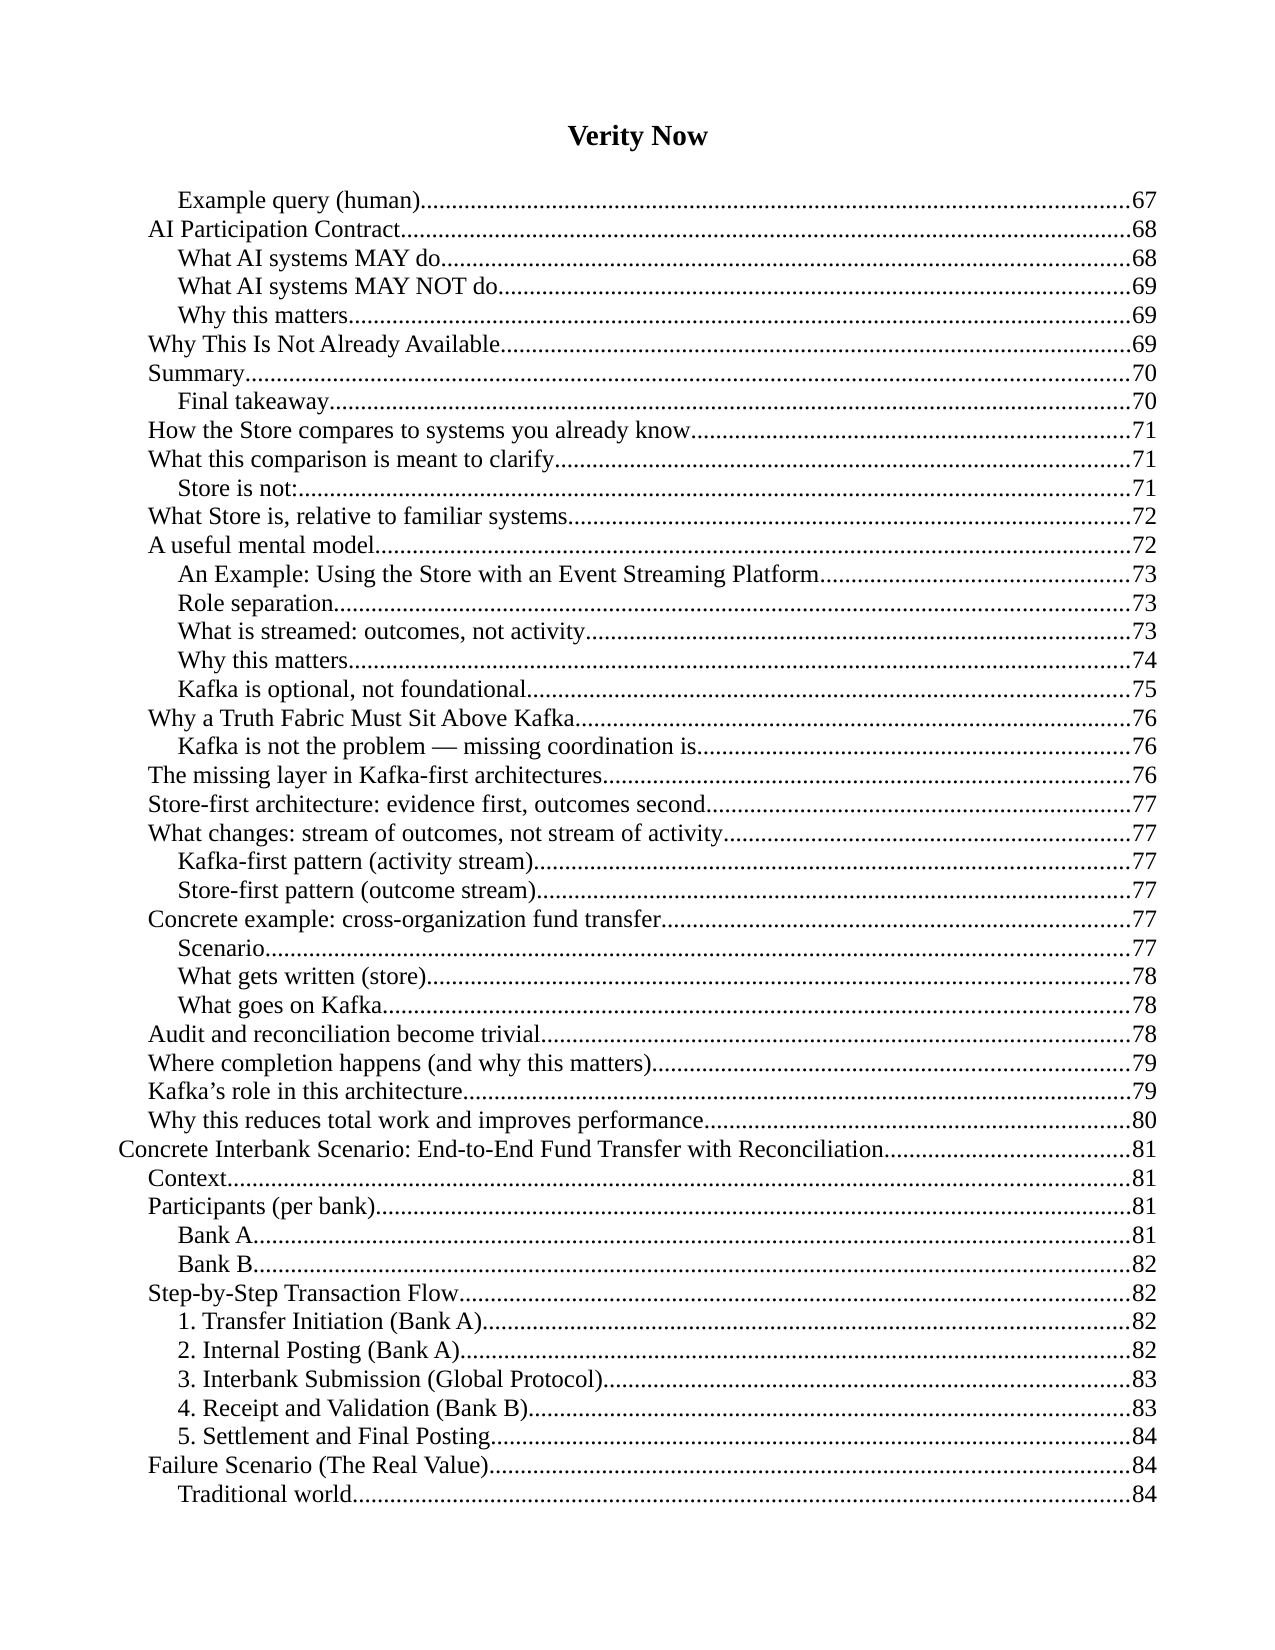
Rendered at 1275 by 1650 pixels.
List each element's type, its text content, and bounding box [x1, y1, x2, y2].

text What Store is, relative to familiar systems 72 [148, 501, 1157, 530]
text Scenario 77 [177, 933, 1157, 961]
text Where completion happens (and why this matters) 79 [148, 1048, 1157, 1076]
text What this comparison is meant to clarify 71 [148, 444, 1157, 473]
text What goes on Kafka 78 [177, 990, 1157, 1019]
text An Example: Using the Store with an Event Streaming Platform 73 [177, 559, 1157, 588]
text What is streamed: outcomes, not activity 73 [177, 616, 1157, 645]
text Traditional world 84 [177, 1479, 1157, 1508]
text What changes: stream of outcomes, not stream of activity 77 [148, 818, 1157, 846]
text Kafka’s role in this architecture 79 [148, 1076, 1157, 1105]
text Why this reduces total work and improves performance 80 [148, 1105, 1157, 1134]
text Store is not: 71 [177, 473, 1157, 501]
text AI Participation Contract 68 [148, 214, 1157, 243]
text Example query (human) 67 [177, 185, 1157, 214]
text Participants (per bank) 81 [148, 1191, 1157, 1220]
text Store-first architecture: evidence first, outcomes second 77 [148, 789, 1157, 818]
text Step-by-Step Transaction Flow 82 [148, 1278, 1157, 1306]
text 4. Receipt and Validation (Bank B) 83 [177, 1393, 1157, 1421]
text Summary 70 [148, 358, 1157, 386]
text Context 81 [148, 1163, 1157, 1191]
text Role separation 73 [177, 588, 1157, 616]
text Failure Scenario (The Real Value) 84 [148, 1450, 1157, 1479]
text 3. Interbank Submission (Global Protocol) 83 [177, 1364, 1157, 1393]
text 5. Settlement and Final Posting 84 [177, 1421, 1157, 1450]
text 2. Internal Posting (Bank A) 82 [177, 1335, 1157, 1364]
text How the Store compares to systems you already know 71 [148, 415, 1157, 444]
text Why this matters 74 [177, 645, 1157, 674]
text Why This Is Not Already Available 69 [148, 329, 1157, 358]
text Kafka-first pattern (activity stream) 77 [177, 846, 1157, 875]
text Audit and reconciliation become trivial 78 [148, 1019, 1157, 1048]
text Store-first pattern (outcome stream) 77 [177, 875, 1157, 904]
text Why this matters 69 [177, 300, 1157, 329]
text Bank B 82 [177, 1249, 1157, 1278]
text A useful mental model 72 [148, 530, 1157, 559]
text Kafka is optional, not foundational 75 [177, 674, 1157, 703]
text The missing layer in Kafka-first architectures 76 [148, 760, 1157, 789]
text Why a Truth Fabric Must Sit Above Kafka 76 [148, 703, 1157, 731]
text What AI systems MAY do 68 [177, 243, 1157, 271]
text Concrete example: cross-organization fund transfer 77 [148, 904, 1157, 933]
text 1. Transfer Initiation (Bank A) 82 [177, 1306, 1157, 1335]
text Bank A 81 [177, 1220, 1157, 1249]
text Kafka is not the problem — missing coordination is 76 [177, 731, 1157, 760]
text Final takeaway 70 [177, 386, 1157, 415]
text What gets written (store) 78 [177, 961, 1157, 990]
text Concrete Interbank Scenario: End-to-End Fund Transfer with Reconciliation 81 [118, 1134, 1157, 1163]
text What AI systems MAY NOT do 69 [177, 271, 1157, 300]
